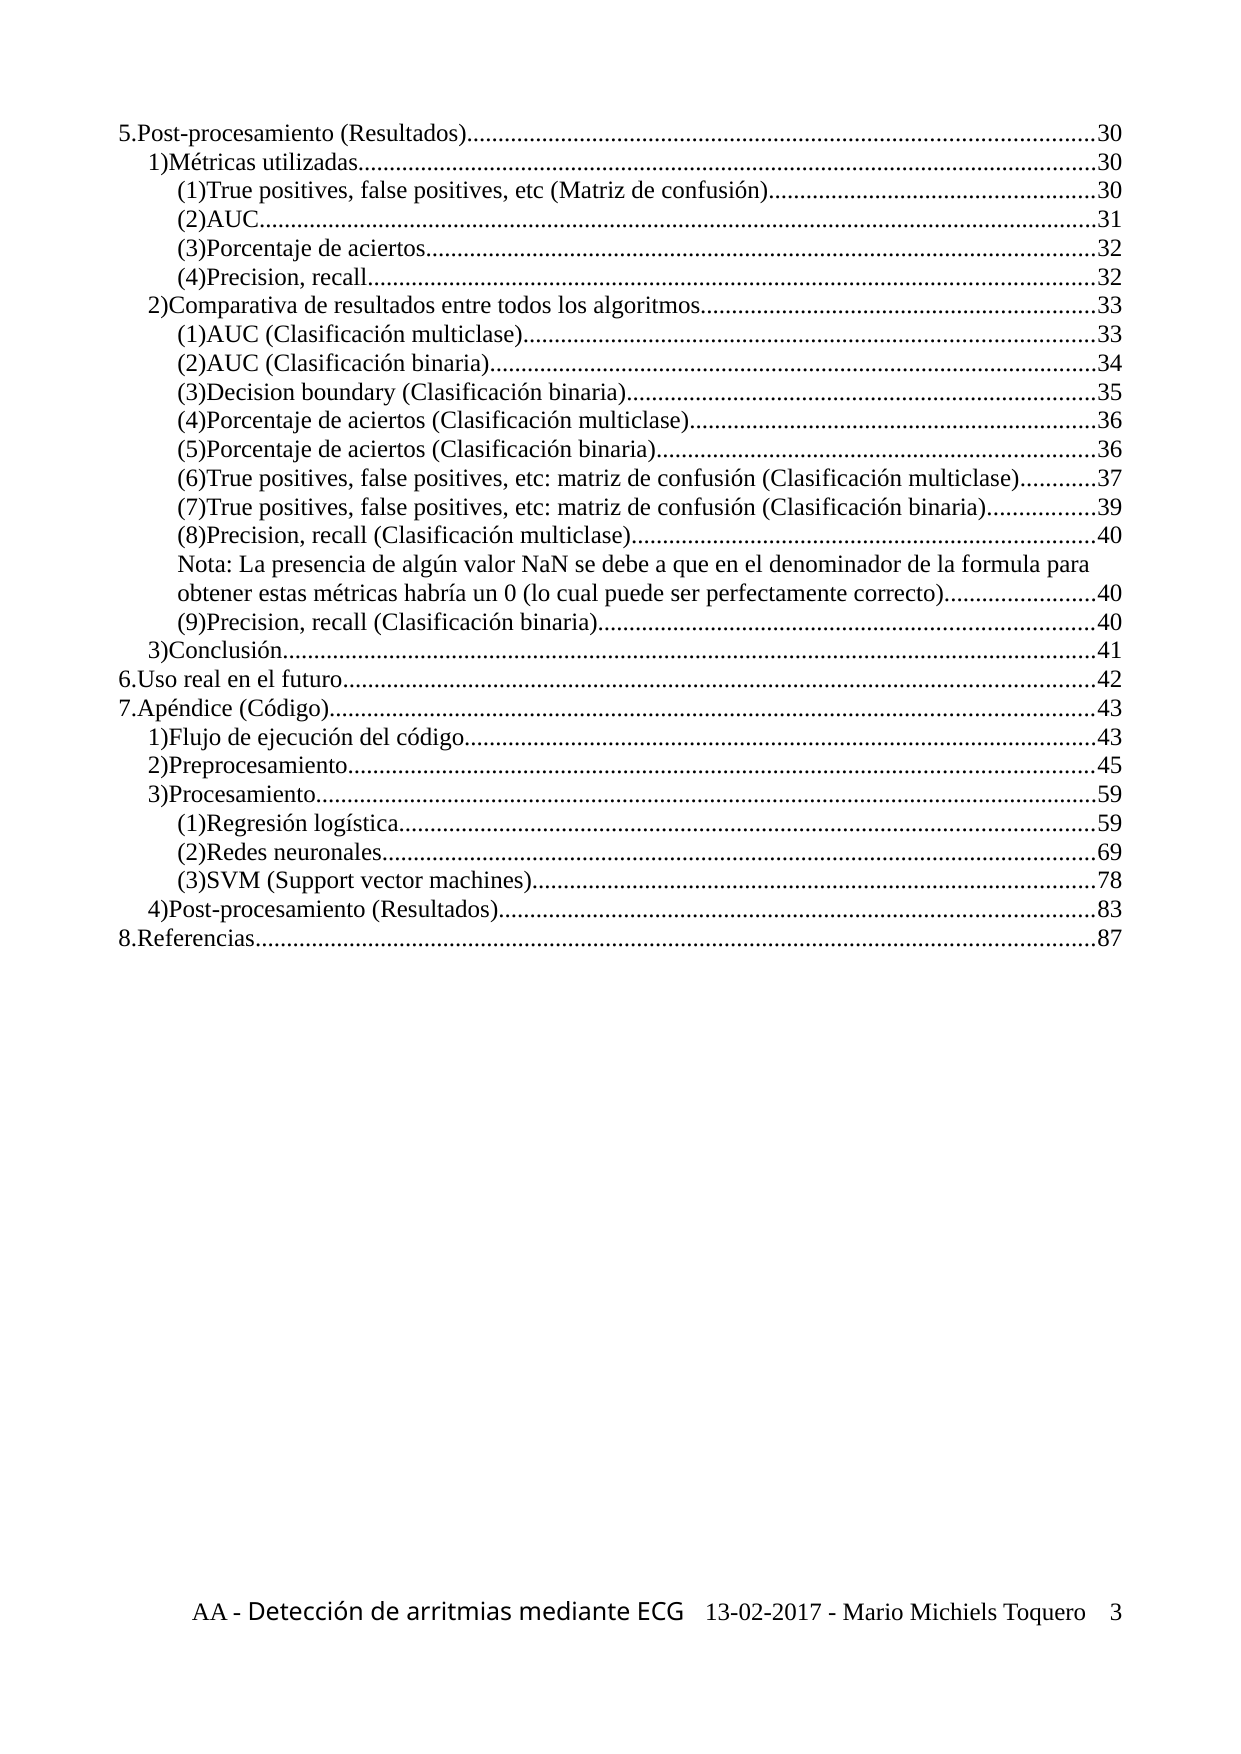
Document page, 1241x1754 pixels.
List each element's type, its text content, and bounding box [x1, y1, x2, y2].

text 3)Procesamiento 59 [148, 779, 1122, 808]
text (4)Precision, recall 32 [177, 262, 1122, 291]
text (3)Decision boundary (Clasificación binaria) 35 [177, 377, 1122, 406]
text (1)Regresión logística 59 [177, 808, 1122, 837]
text (1)True positives, false positives, etc (Matriz de confusión) 30 [177, 176, 1122, 204]
text (2)AUC (Clasificación binaria) 34 [177, 348, 1122, 377]
text 1)Flujo de ejecución del código 43 [148, 722, 1122, 751]
text 5.Post-procesamiento (Resultados) 30 [118, 118, 1122, 147]
text (9)Precision, recall (Clasificación binaria) 40 [177, 607, 1122, 636]
text (7)True positives, false positives, etc: matriz de confusión (Clasificación binaria) 39 [177, 492, 1122, 521]
text (3)Porcentaje de aciertos 32 [177, 233, 1122, 262]
text 3)Conclusión 41 [148, 636, 1122, 664]
text (3)SVM (Support vector machines) 78 [177, 866, 1122, 894]
text (1)AUC (Clasificación multiclase) 33 [177, 319, 1122, 348]
text 1)Métricas utilizadas 30 [148, 147, 1122, 176]
text Nota: La presencia de algún valor NaN se debe a que en el denominador de la formula para obtener estas métricas habría un 0 (lo cual puede ser perfectamente correcto). 40 [177, 549, 1122, 607]
text 6.Uso real en el futuro 42 [118, 664, 1122, 693]
text 8.Referencias 87 [118, 923, 1122, 952]
text 2)Comparativa de resultados entre todos los algoritmos 33 [148, 291, 1122, 319]
text (2)Redes neuronales 69 [177, 837, 1122, 866]
text (8)Precision, recall (Clasificación multiclase) 40 [177, 521, 1122, 549]
text (2)AUC 31 [177, 204, 1122, 233]
text (4)Porcentaje de aciertos (Clasificación multiclase) 36 [177, 406, 1122, 434]
text 7.Apéndice (Código) 43 [118, 693, 1122, 722]
text (6)True positives, false positives, etc: matriz de confusión (Clasificación multiclase) 37 [177, 463, 1122, 492]
text 4)Post-procesamiento (Resultados) 83 [148, 894, 1122, 923]
text 2)Preprocesamiento 45 [148, 751, 1122, 779]
text (5)Porcentaje de aciertos (Clasificación binaria) 36 [177, 434, 1122, 463]
